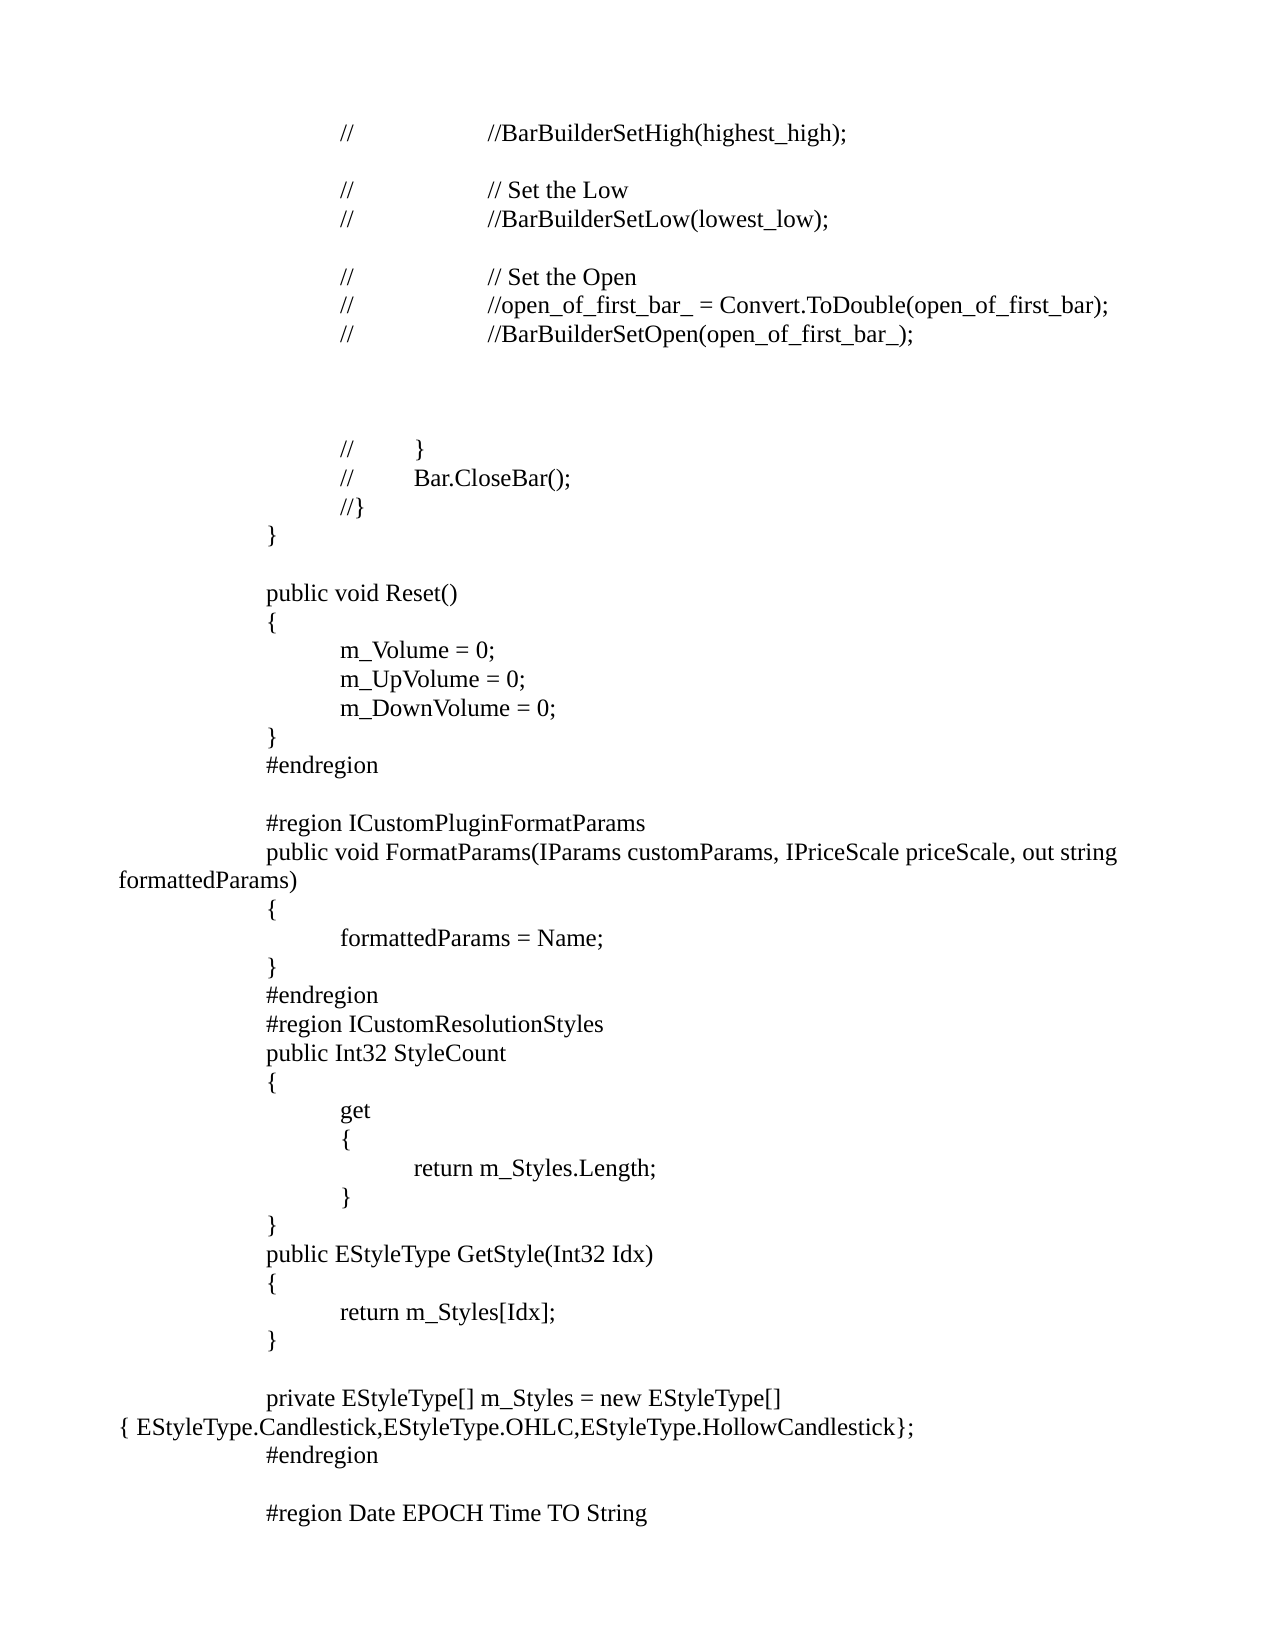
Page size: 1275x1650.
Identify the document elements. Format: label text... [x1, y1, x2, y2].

text get [118, 1096, 1157, 1124]
text } [118, 521, 1157, 549]
text } [118, 722, 1157, 751]
text public EStyleType GetStyle(Int32 Idx) [118, 1239, 1157, 1268]
text // //BarBuilderSetHigh(highest_high); [118, 118, 1157, 147]
text m_Volume = 0; [118, 636, 1157, 664]
text { [118, 1268, 1157, 1297]
text // // Set the Open [118, 262, 1157, 291]
text m_UpVolume = 0; [118, 664, 1157, 693]
text return m_Styles[Idx]; [118, 1297, 1157, 1326]
text return m_Styles.Length; [118, 1153, 1157, 1182]
text // } [118, 434, 1157, 463]
text public void FormatParams(IParams customParams, IPriceScale priceScale, out string formattedParams) [118, 837, 1157, 894]
text public void Reset() [118, 578, 1157, 607]
text #endregion [118, 981, 1157, 1009]
text #endregion [118, 751, 1157, 779]
text #endregion [118, 1441, 1157, 1469]
text } [118, 1326, 1157, 1354]
text #region ICustomResolutionStyles [118, 1009, 1157, 1038]
text // //open_of_first_bar_ = Convert.ToDouble(open_of_first_bar); [118, 291, 1157, 319]
text private EStyleType[] m_Styles = new EStyleType[] { EStyleType.Candlestick,EStyleType.OHLC,EStyleType.HollowCandlestick}; [118, 1383, 1157, 1441]
text { [118, 894, 1157, 923]
text { [118, 1067, 1157, 1096]
text // Bar.CloseBar(); [118, 463, 1157, 492]
text // // Set the Low [118, 176, 1157, 204]
text } [118, 1182, 1157, 1211]
text // //BarBuilderSetOpen(open_of_first_bar_); [118, 319, 1157, 348]
text } [118, 1211, 1157, 1239]
text { [118, 1124, 1157, 1153]
text m_DownVolume = 0; [118, 693, 1157, 722]
text { [118, 607, 1157, 636]
text formattedParams = Name; [118, 923, 1157, 952]
text #region Date EPOCH Time TO String [118, 1498, 1157, 1527]
text // //BarBuilderSetLow(lowest_low); [118, 204, 1157, 233]
text } [118, 952, 1157, 981]
text //} [118, 492, 1157, 521]
text #region ICustomPluginFormatParams [118, 808, 1157, 837]
text public Int32 StyleCount [118, 1038, 1157, 1067]
